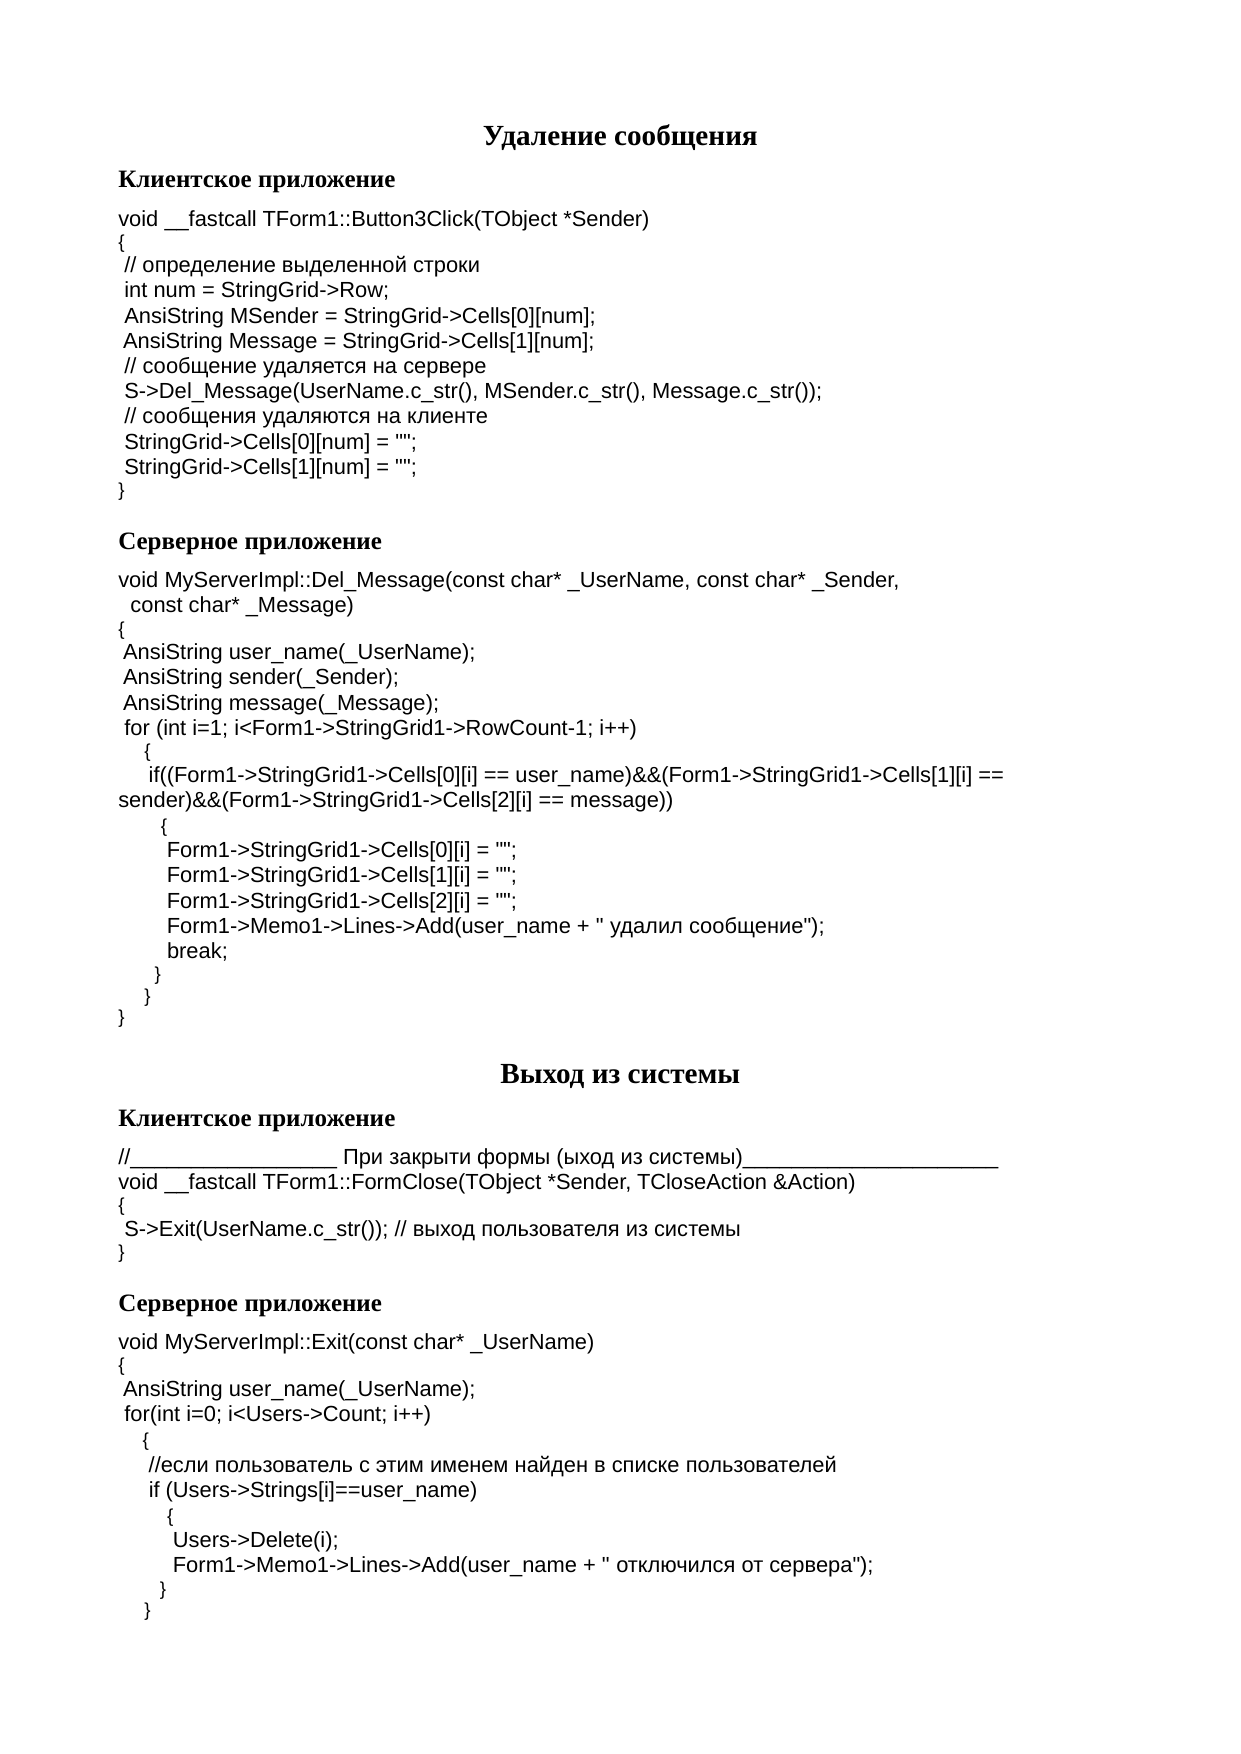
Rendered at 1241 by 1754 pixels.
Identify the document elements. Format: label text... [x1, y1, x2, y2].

text Серверное приложение [118, 526, 1122, 554]
text // определение выделенной строки [118, 252, 1122, 277]
text AnsiString sender(_Sender); [118, 664, 1122, 689]
text { [118, 1502, 1122, 1527]
text Удаление сообщения [118, 118, 1122, 152]
text Клиентское приложение [118, 164, 1122, 193]
text } [118, 985, 1122, 1006]
text AnsiString MSender = StringGrid->Cells[0][num]; [118, 303, 1122, 328]
text } [118, 1577, 1122, 1599]
text void __fastcall TForm1::Button3Click(TObject *Sender) [118, 205, 1122, 231]
text const char* _Message) [118, 592, 1122, 617]
text Form1->StringGrid1->Cells[2][i] = ""; [118, 887, 1122, 913]
text Users->Delete(i); [118, 1527, 1122, 1552]
text } [118, 479, 1122, 501]
text { [118, 1426, 1122, 1451]
text for(int i=0; i<Users->Count; i++) [118, 1401, 1122, 1426]
text } [118, 1006, 1122, 1028]
text { [118, 1354, 1122, 1376]
text Form1->StringGrid1->Cells[0][i] = ""; [118, 837, 1122, 862]
text int num = StringGrid->Row; [118, 277, 1122, 303]
text // сообщения удаляются на клиенте [118, 403, 1122, 429]
text StringGrid->Cells[1][num] = ""; [118, 454, 1122, 479]
text { [118, 1194, 1122, 1216]
text AnsiString user_name(_UserName); [118, 639, 1122, 664]
text AnsiString user_name(_UserName); [118, 1376, 1122, 1401]
text } [118, 1599, 1122, 1621]
text { [118, 617, 1122, 639]
text void MyServerImpl::Exit(const char* _UserName) [118, 1329, 1122, 1354]
text StringGrid->Cells[0][num] = ""; [118, 429, 1122, 454]
text S->Del_Message(UserName.c_str(), MSender.c_str(), Message.c_str()); [118, 378, 1122, 403]
text Form1->StringGrid1->Cells[1][i] = ""; [118, 862, 1122, 887]
text if((Form1->StringGrid1->Cells[0][i] == user_name)&&(Form1->StringGrid1->Cells[1][i] == sender)&&(Form1->StringGrid1->Cells[2][i] == message)) [118, 761, 1122, 812]
text Клиентское приложение [118, 1103, 1122, 1131]
text void __fastcall TForm1::FormClose(TObject *Sender, TCloseAction &Action) [118, 1169, 1122, 1194]
text Серверное приложение [118, 1288, 1122, 1317]
text break; [118, 938, 1122, 963]
text AnsiString Message = StringGrid->Cells[1][num]; [118, 328, 1122, 353]
text { [118, 740, 1122, 761]
text Выход из системы [118, 1057, 1122, 1090]
text Form1->Memo1->Lines->Add(user_name + " отключился от сервера"); [118, 1552, 1122, 1577]
text void MyServerImpl::Del_Message(const char* _UserName, const char* _Sender, [118, 567, 1122, 592]
text // сообщение удаляется на сервере [118, 353, 1122, 378]
text { [118, 231, 1122, 252]
text //если пользователь с этим именем найден в списке пользователей [118, 1451, 1122, 1477]
text for (int i=1; i<Form1->StringGrid1->RowCount-1; i++) [118, 715, 1122, 740]
text } [118, 1241, 1122, 1263]
text { [118, 812, 1122, 837]
text AnsiString message(_Message); [118, 689, 1122, 715]
text //_________________ При закрыти формы (ыход из системы)_____________________ [118, 1144, 1122, 1169]
text if (Users->Strings[i]==user_name) [118, 1477, 1122, 1502]
text S->Exit(UserName.c_str()); // выход пользователя из системы [118, 1216, 1122, 1241]
text } [118, 963, 1122, 985]
text Form1->Memo1->Lines->Add(user_name + " удалил сообщение"); [118, 913, 1122, 938]
